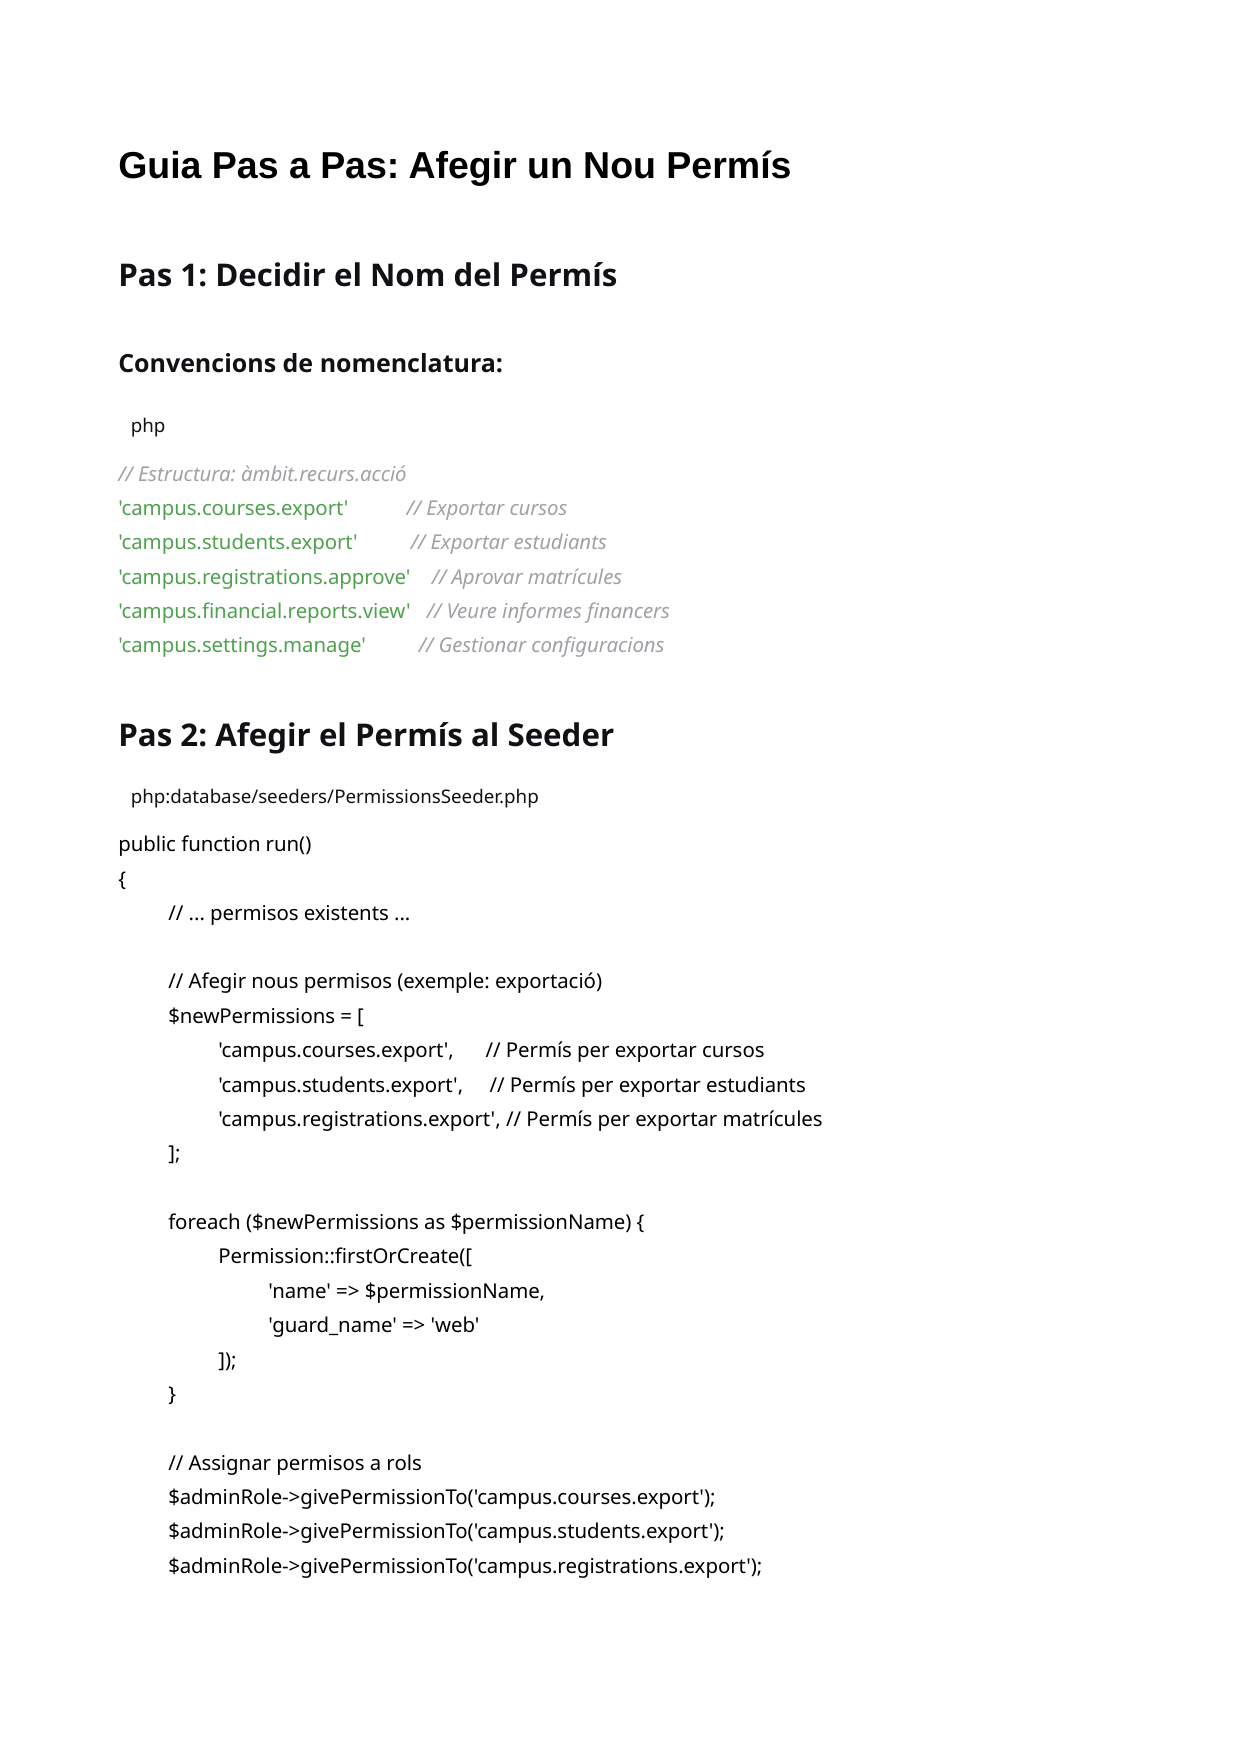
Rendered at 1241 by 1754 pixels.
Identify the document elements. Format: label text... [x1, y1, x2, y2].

text $adminRole->givePermissionTo('campus.registrations.export'); [118, 1545, 1122, 1579]
text php [131, 410, 1122, 438]
text 'guard_name' => 'web' [118, 1304, 1122, 1339]
text 'name' => $permissionName, [118, 1270, 1122, 1304]
subtitle Pas 2: Afegir el Permís al Seeder [118, 709, 1122, 756]
text ]; [118, 1133, 1122, 1167]
text // ... permisos existents ... [118, 892, 1122, 926]
text 'campus.registrations.approve' // Aprovar matrícules [118, 556, 1122, 590]
text $newPermissions = [ [118, 995, 1122, 1029]
text ]); [118, 1339, 1122, 1373]
subtitle Guia Pas a Pas: Afegir un Nou Permís [118, 143, 1122, 186]
text // Estructura: àmbit.recurs.acció [118, 452, 1122, 487]
subtitle Pas 1: Decidir el Nom del Permís [118, 249, 1122, 296]
text { [118, 858, 1122, 892]
text $adminRole->givePermissionTo('campus.students.export'); [118, 1511, 1122, 1545]
text // Afegir nous permisos (exemple: exportació) [118, 961, 1122, 995]
text 'campus.courses.export' // Exportar cursos [118, 487, 1122, 521]
text 'campus.settings.manage' // Gestionar configuracions [118, 624, 1122, 659]
text 'campus.students.export', // Permís per exportar estudiants [118, 1064, 1122, 1098]
text $adminRole->givePermissionTo('campus.courses.export'); [118, 1476, 1122, 1511]
text } [118, 1373, 1122, 1408]
text 'campus.students.export' // Exportar estudiants [118, 521, 1122, 556]
text php:database/seeders/PermissionsSeeder.php [131, 781, 1122, 809]
text foreach ($newPermissions as $permissionName) { [118, 1201, 1122, 1236]
text Convencions de nomenclatura: [118, 346, 1122, 380]
text 'campus.financial.reports.view' // Veure informes financers [118, 590, 1122, 624]
text 'campus.courses.export', // Permís per exportar cursos [118, 1029, 1122, 1064]
text // Assignar permisos a rols [118, 1442, 1122, 1476]
text Permission::firstOrCreate([ [118, 1236, 1122, 1270]
text 'campus.registrations.export', // Permís per exportar matrícules [118, 1098, 1122, 1133]
text public function run() [118, 823, 1122, 858]
